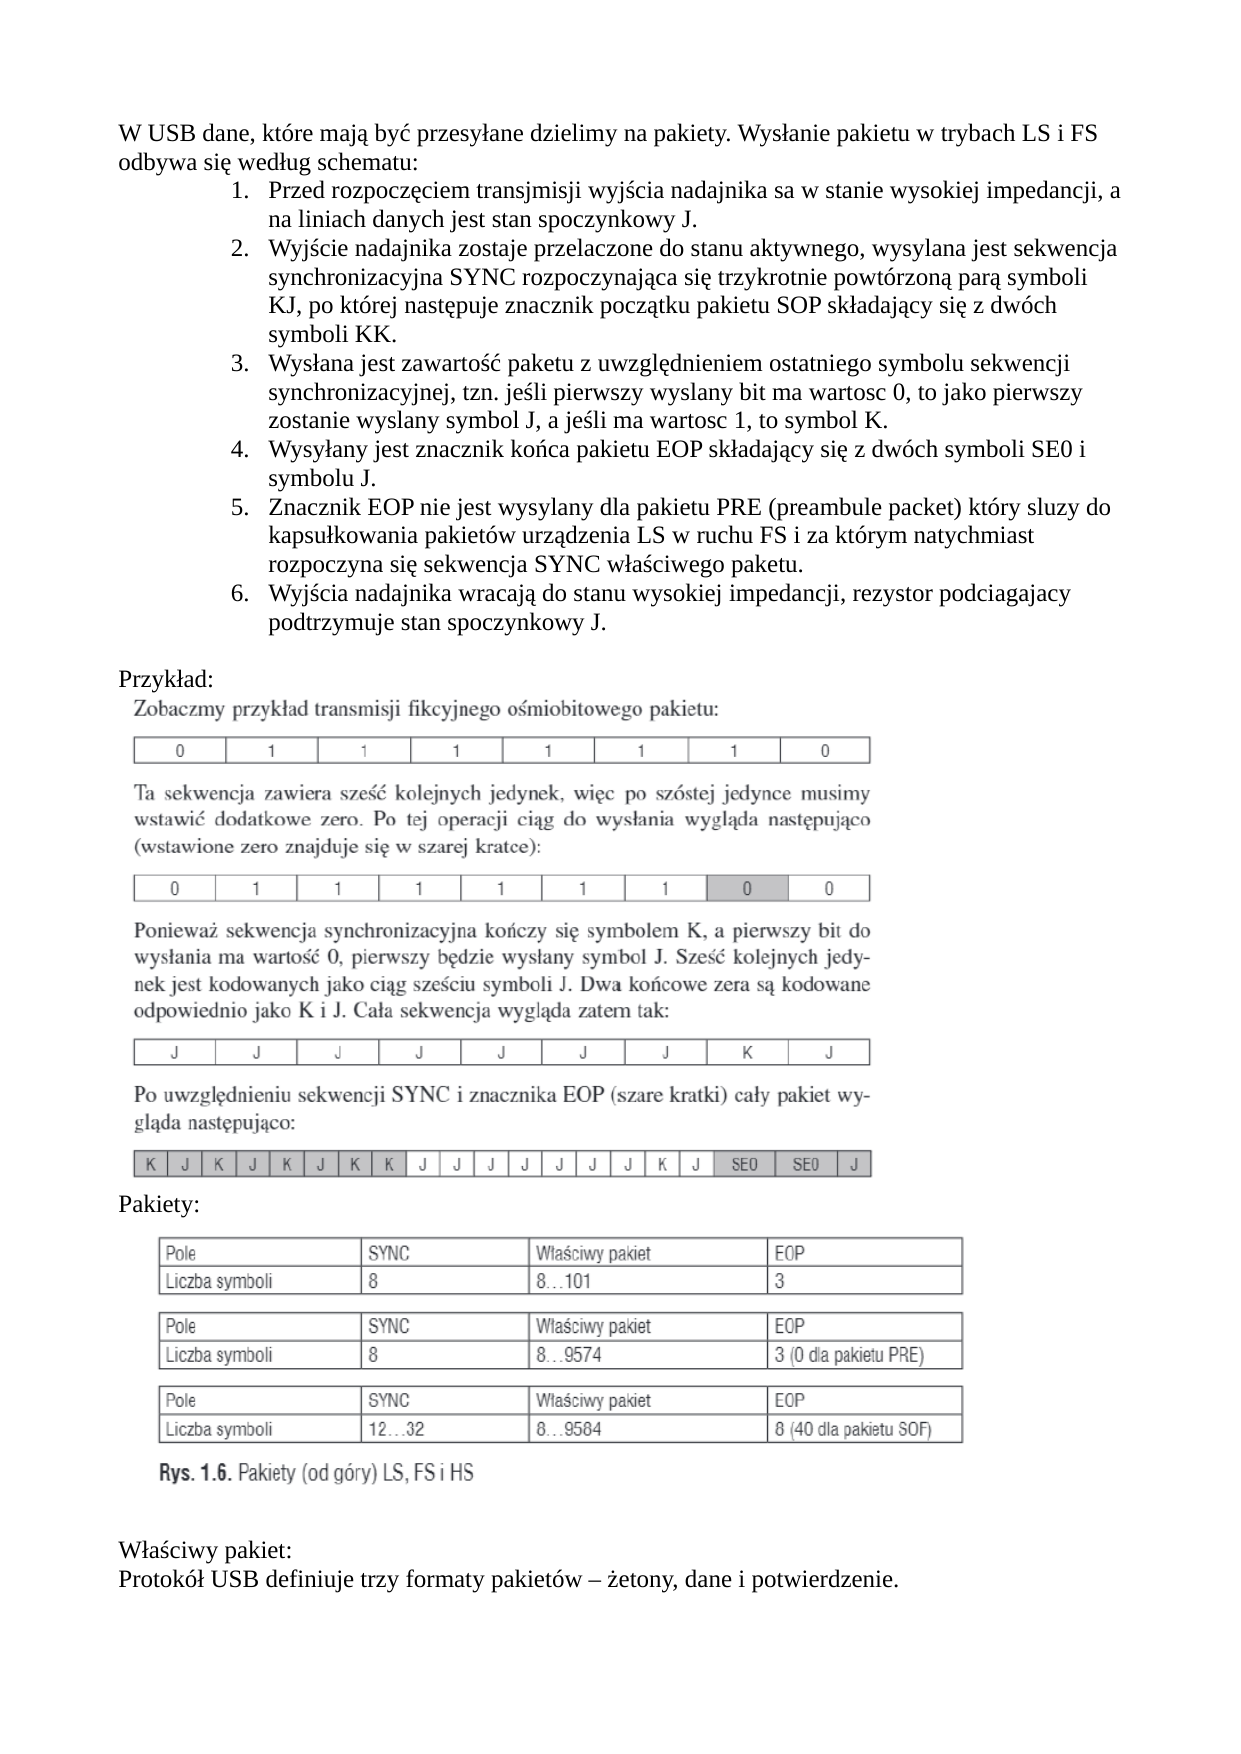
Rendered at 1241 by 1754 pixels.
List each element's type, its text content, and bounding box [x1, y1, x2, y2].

list Znacznik EOP nie jest wysylany dla pakietu PRE (preambule packet) który sluzy do kapsułkowania pakietów urządzenia LS w ruchu FS i za którym natychmiast rozpoczyna się sekwencja SYNC właściwego paketu. [231, 492, 1122, 578]
list Wysyłany jest znacznik końca pakietu EOP składający się z dwóch symboli SE0 i symbolu J. [231, 434, 1122, 492]
list Przed rozpoczęciem transjmisji wyjścia nadajnika sa w stanie wysokiej impedancji, a na liniach danych jest stan spoczynkowy J. [231, 176, 1122, 233]
list Wysłana jest zawartość paketu z uwzględnieniem ostatniego symbolu sekwencji synchronizacyjnej, tzn. jeśli pierwszy wyslany bit ma wartosc 0, to jako pierwszy zostanie wyslany symbol J, a jeśli ma wartosc 1, to symbol K. [231, 348, 1122, 434]
text Pakiety: [118, 1189, 1122, 1218]
text Właściwy pakiet: [118, 1535, 1122, 1564]
text W USB dane, które mają być przesyłane dzielimy na pakiety. Wysłanie pakietu w trybach LS i FS odbywa się według schematu: [118, 118, 1122, 176]
text Przykład: [118, 664, 1122, 693]
list Wyjścia nadajnika wracają do stanu wysokiej impedancji, rezystor podciagajacy podtrzymuje stan spoczynkowy J. [231, 578, 1122, 636]
list Wyjście nadajnika zostaje przelaczone do stanu aktywnego, wysylana jest sekwencja synchronizacyjna SYNC rozpoczynająca się trzykrotnie powtórzoną parą symboli KJ, po której następuje znacznik początku pakietu SOP składający się z dwóch symboli KK. [231, 233, 1122, 348]
text Protokół USB definiuje trzy formaty pakietów – żetony, dane i potwierdzenie. [118, 1564, 1122, 1593]
